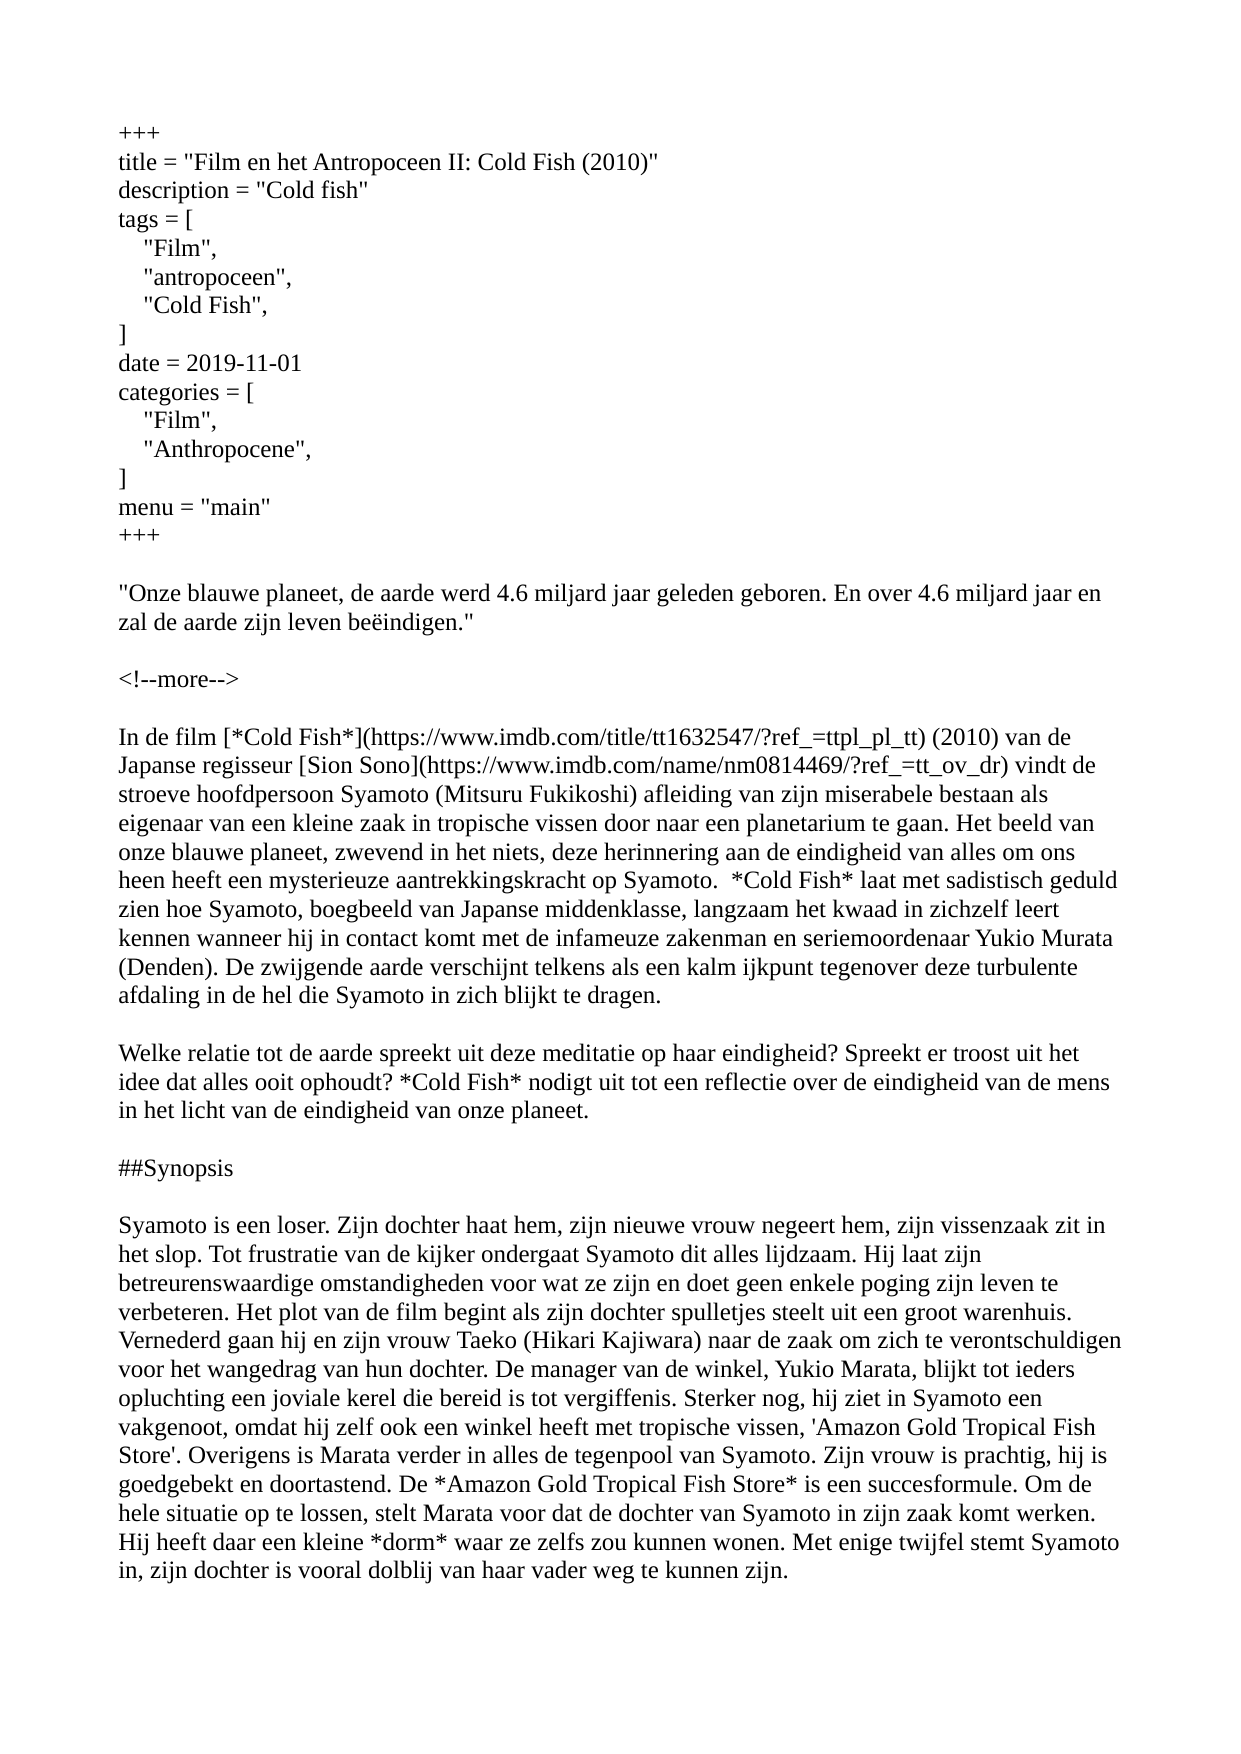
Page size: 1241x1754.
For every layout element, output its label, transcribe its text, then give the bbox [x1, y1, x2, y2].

text Syamoto is een loser. Zijn dochter haat hem, zijn nieuwe vrouw negeert hem, zijn vissenzaak zit in het slop. Tot frustratie van de kijker ondergaat Syamoto dit alles lijdzaam. Hij laat zijn betreurenswaardige omstandigheden voor wat ze zijn en doet geen enkele poging zijn leven te verbeteren. Het plot van de film begint als zijn dochter spulletjes steelt uit een groot warenhuis. Vernederd gaan hij en zijn vrouw Taeko (Hikari Kajiwara) naar de zaak om zich te verontschuldigen voor het wangedrag van hun dochter. De manager van de winkel, Yukio Marata, blijkt tot ieders opluchting een joviale kerel die bereid is tot vergiffenis. Sterker nog, hij ziet in Syamoto een vakgenoot, omdat hij zelf ook een winkel heeft met tropische vissen, 'Amazon Gold Tropical Fish Store'. Overigens is Marata verder in alles de tegenpool van Syamoto. Zijn vrouw is prachtig, hij is goedgebekt en doortastend. De *Amazon Gold Tropical Fish Store* is een succesformule. Om de hele situatie op te lossen, stelt Marata voor dat de dochter van Syamoto in zijn zaak komt werken. Hij heeft daar een kleine *dorm* waar ze zelfs zou kunnen wonen. Met enige twijfel stemt Syamoto in, zijn dochter is vooral dolblij van haar vader weg te kunnen zijn. [118, 1211, 1122, 1584]
text "Film", [118, 233, 1122, 262]
text "Film", [118, 406, 1122, 434]
text +++ [118, 521, 1122, 549]
text categories = [ [118, 377, 1122, 406]
text "Cold Fish", [118, 291, 1122, 319]
text menu = "main" [118, 492, 1122, 521]
text title = "Film en het Antropoceen II: Cold Fish (2010)" [118, 147, 1122, 176]
text tags = [ [118, 204, 1122, 233]
text ##Synopsis [118, 1153, 1122, 1182]
text ] [118, 463, 1122, 492]
text ] [118, 319, 1122, 348]
text "antropoceen", [118, 262, 1122, 291]
text description = "Cold fish" [118, 176, 1122, 204]
text In de film [*Cold Fish*](https://www.imdb.com/title/tt1632547/?ref_=ttpl_pl_tt) (2010) van de Japanse regisseur [Sion Sono](https://www.imdb.com/name/nm0814469/?ref_=tt_ov_dr) vindt de stroeve hoofdpersoon Syamoto (Mitsuru Fukikoshi) afleiding van zijn miserabele bestaan als eigenaar van een kleine zaak in tropische vissen door naar een planetarium te gaan. Het beeld van onze blauwe planeet, zwevend in het niets, deze herinnering aan de eindigheid van alles om ons heen heeft een mysterieuze aantrekkingskracht op Syamoto. *Cold Fish* laat met sadistisch geduld zien hoe Syamoto, boegbeeld van Japanse middenklasse, langzaam het kwaad in zichzelf leert kennen wanneer hij in contact komt met de infameuze zakenman en seriemoordenaar Yukio Murata (Denden). De zwijgende aarde verschijnt telkens als een kalm ijkpunt tegenover deze turbulente afdaling in de hel die Syamoto in zich blijkt te dragen. [118, 722, 1122, 1009]
text +++ [118, 118, 1122, 147]
text "Onze blauwe planeet, de aarde werd 4.6 miljard jaar geleden geboren. En over 4.6 miljard jaar en zal de aarde zijn leven beëindigen." [118, 578, 1122, 636]
text date = 2019-11-01 [118, 348, 1122, 377]
text <!--more--> [118, 664, 1122, 693]
text "Anthropocene", [118, 434, 1122, 463]
text Welke relatie tot de aarde spreekt uit deze meditatie op haar eindigheid? Spreekt er troost uit het idee dat alles ooit ophoudt? *Cold Fish* nodigt uit tot een reflectie over de eindigheid van de mens in het licht van de eindigheid van onze planeet. [118, 1038, 1122, 1124]
